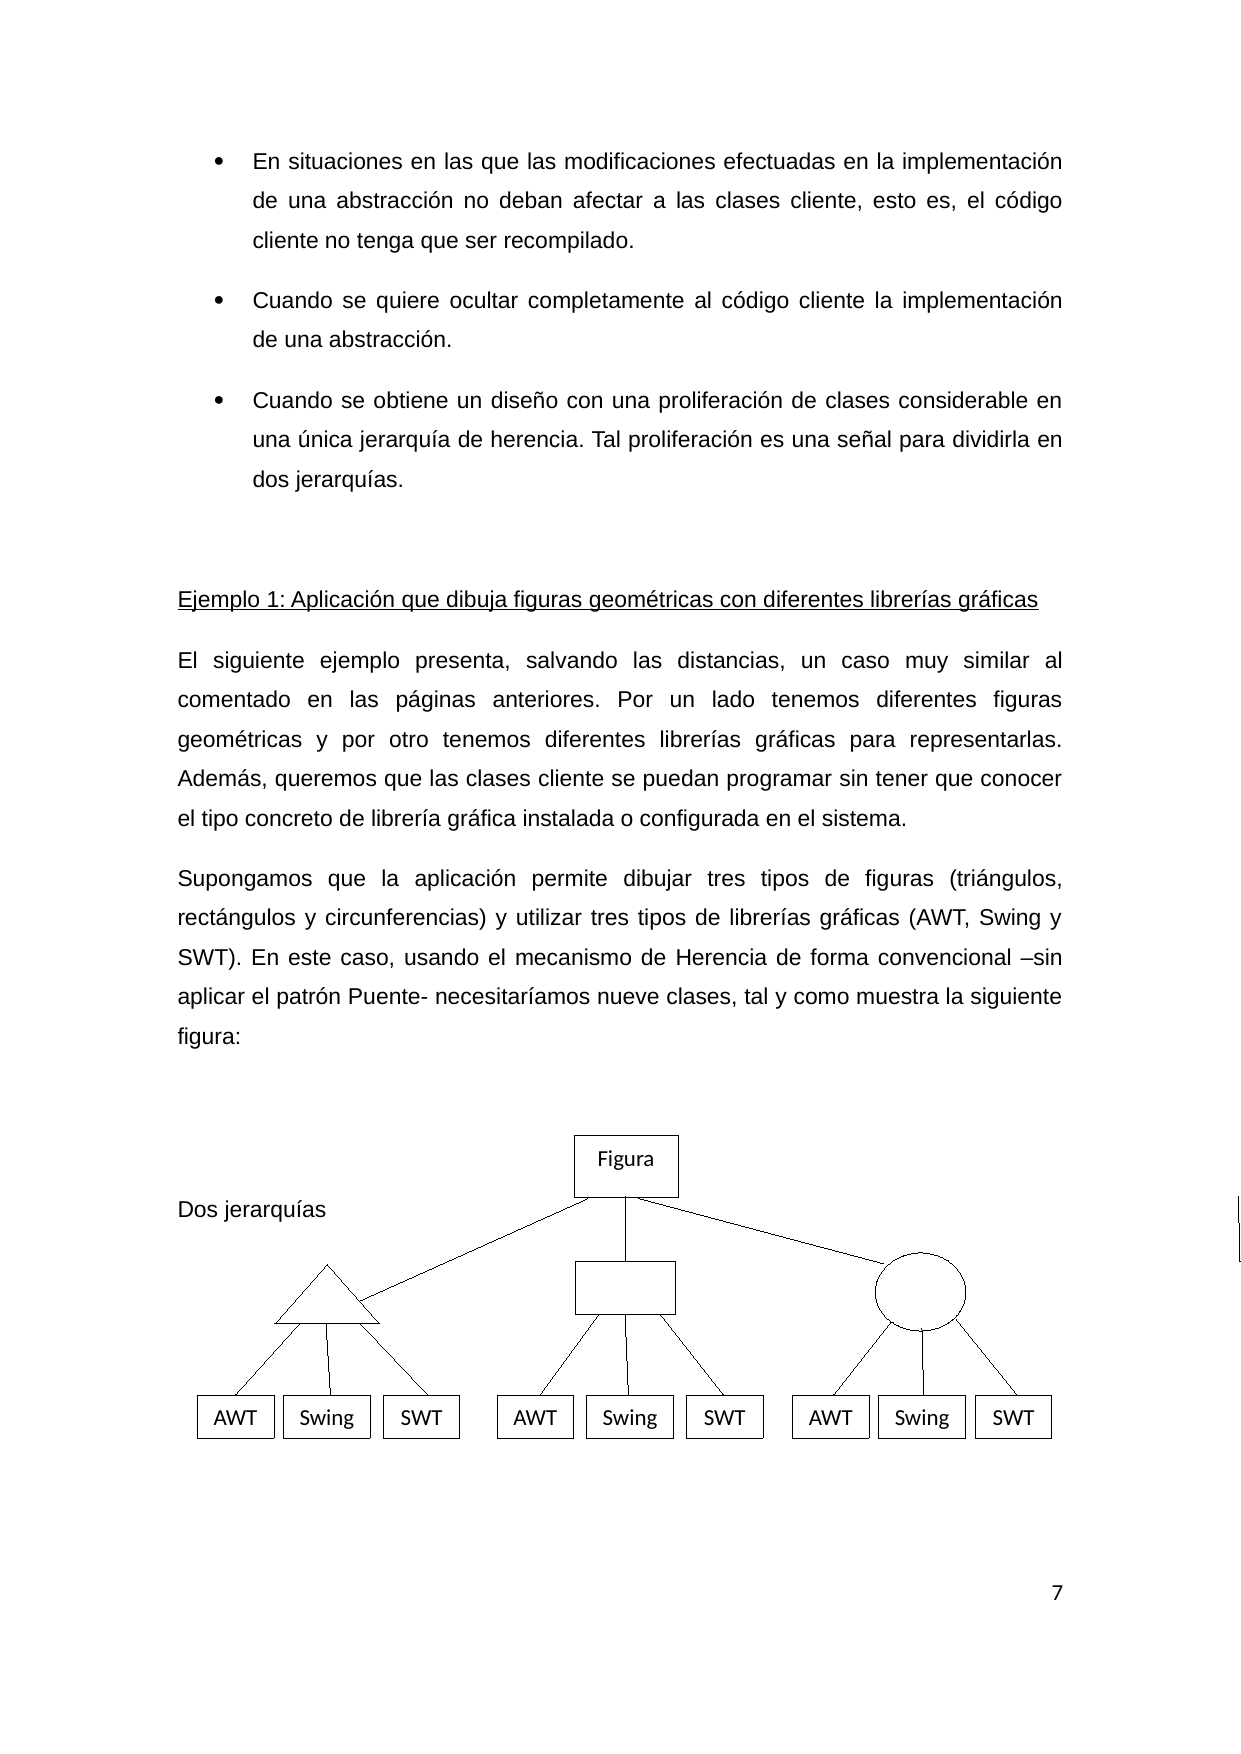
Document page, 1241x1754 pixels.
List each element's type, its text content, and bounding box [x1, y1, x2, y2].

text El siguiente ejemplo presenta, salvando las distancias, un caso muy similar al comentado en las páginas anteriores. Por un lado tenemos diferentes figuras geométricas y por otro tenemos diferentes librerías gráficas para representarlas. Además, queremos que las clases cliente se puedan programar sin tener que conocer el tipo concreto de librería gráfica instalada o configurada en el sistema. [177, 647, 1063, 831]
text [626, 1196, 1063, 1223]
text Supongamos que la aplicación permite dibujar tres tipos de figuras (triángulos, rectángulos y circunferencias) y utilizar tres tipos de librerías gráficas (AWT, Swing y SWT). En este caso, usando el mecanismo de Herencia de forma convencional –sin aplicar el patrón Puente- necesitaríamos nueve clases, tal y como muestra la siguiente figura: [177, 865, 1063, 1049]
text SWT [392, 1403, 451, 1429]
list Cuando se obtiene un diseño con una proliferación de clases considerable en una única jerarquía de herencia. Tal proliferación es una señal para dividirla en dos jerarquías. [215, 387, 1063, 492]
text SWT [984, 1403, 1043, 1429]
list En situaciones en las que las modificaciones efectuadas en la implementación de una abstracción no deban afectar a las clases cliente, esto es, el código cliente no tenga que ser recompilado. [215, 148, 1063, 253]
text Swing [292, 1403, 361, 1429]
text AWT [506, 1403, 564, 1429]
text SWT [695, 1403, 754, 1429]
text AWT [206, 1403, 265, 1429]
list Cuando se quiere ocultar completamente al código cliente la implementación de una abstracción. [215, 287, 1063, 353]
text Dos jerarquías [177, 1196, 625, 1223]
text AWT [801, 1403, 860, 1429]
text Ejemplo 1: Aplicación que dibuja figuras geométricas con diferentes librerías gráficas [177, 586, 1063, 613]
text Figura [582, 1144, 669, 1172]
text Swing [887, 1403, 957, 1429]
text Swing [595, 1403, 664, 1429]
